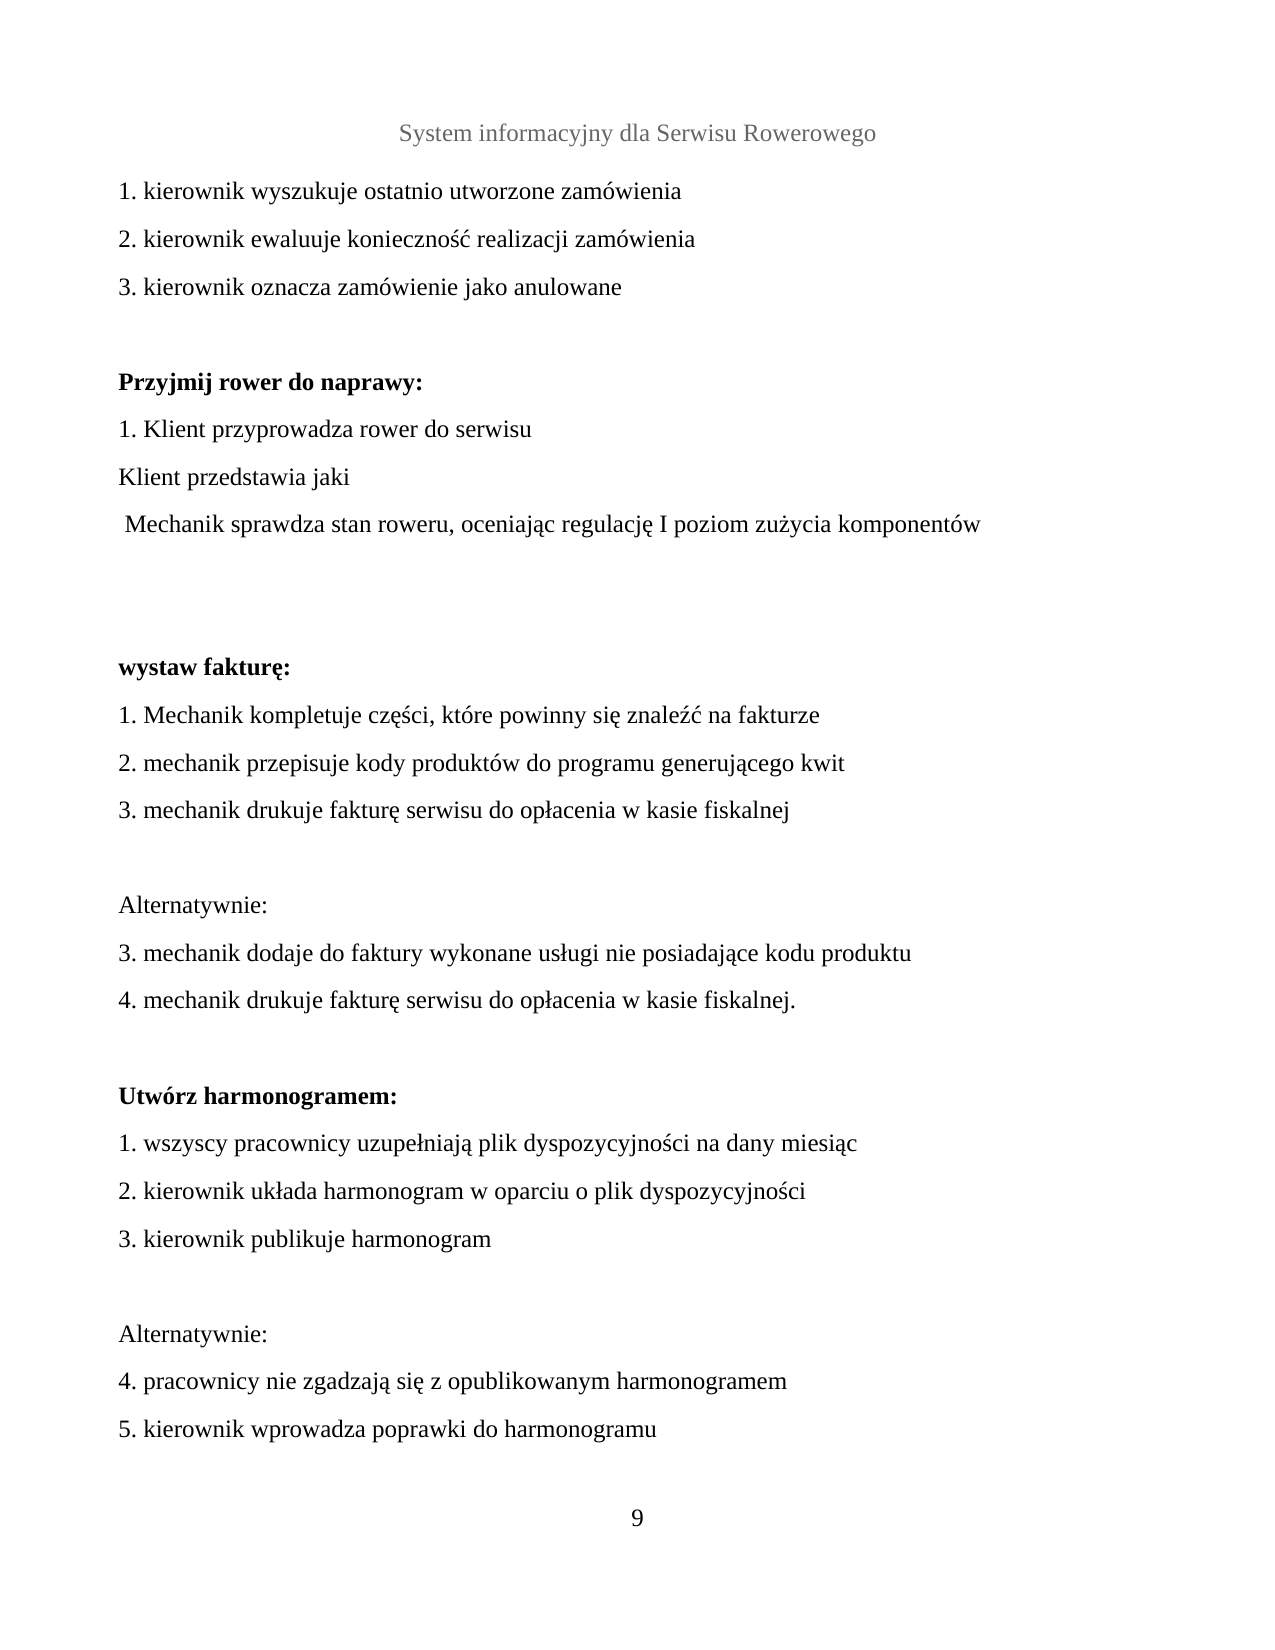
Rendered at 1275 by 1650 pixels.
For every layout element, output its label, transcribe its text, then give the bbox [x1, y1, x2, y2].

text Mechanik sprawdza stan roweru, oceniając regulację I poziom zużycia komponentów [118, 509, 1157, 538]
text 1. Mechanik kompletuje części, które powinny się znaleźć na fakturze [118, 700, 1157, 729]
text 1. kierownik wyszukuje ostatnio utworzone zamówienia [118, 176, 1157, 205]
text 3. mechanik drukuje fakturę serwisu do opłacenia w kasie fiskalnej [118, 795, 1157, 824]
text 4. pracownicy nie zgadzają się z opublikowanym harmonogramem [118, 1366, 1157, 1395]
text 3. kierownik publikuje harmonogram [118, 1224, 1157, 1252]
text 1. wszyscy pracownicy uzupełniają plik dyspozycyjności na dany miesiąc [118, 1128, 1157, 1157]
text Przyjmij rower do naprawy: [118, 367, 1157, 396]
text Klient przedstawia jaki [118, 462, 1157, 491]
text 3. kierownik oznacza zamówienie jako anulowane [118, 272, 1157, 300]
text 2. kierownik układa harmonogram w oparciu o plik dyspozycyjności [118, 1176, 1157, 1205]
text 2. kierownik ewaluuje konieczność realizacji zamówienia [118, 224, 1157, 253]
text 2. mechanik przepisuje kody produktów do programu generującego kwit [118, 748, 1157, 776]
text 5. kierownik wprowadza poprawki do harmonogramu [118, 1414, 1157, 1443]
text Utwórz harmonogramem: [118, 1081, 1157, 1109]
text 1. Klient przyprowadza rower do serwisu [118, 414, 1157, 443]
text 3. mechanik dodaje do faktury wykonane usługi nie posiadające kodu produktu [118, 938, 1157, 967]
text wystaw fakturę: [118, 652, 1157, 681]
text 4. mechanik drukuje fakturę serwisu do opłacenia w kasie fiskalnej. [118, 986, 1157, 1014]
text Alternatywnie: [118, 1319, 1157, 1348]
text Alternatywnie: [118, 890, 1157, 919]
